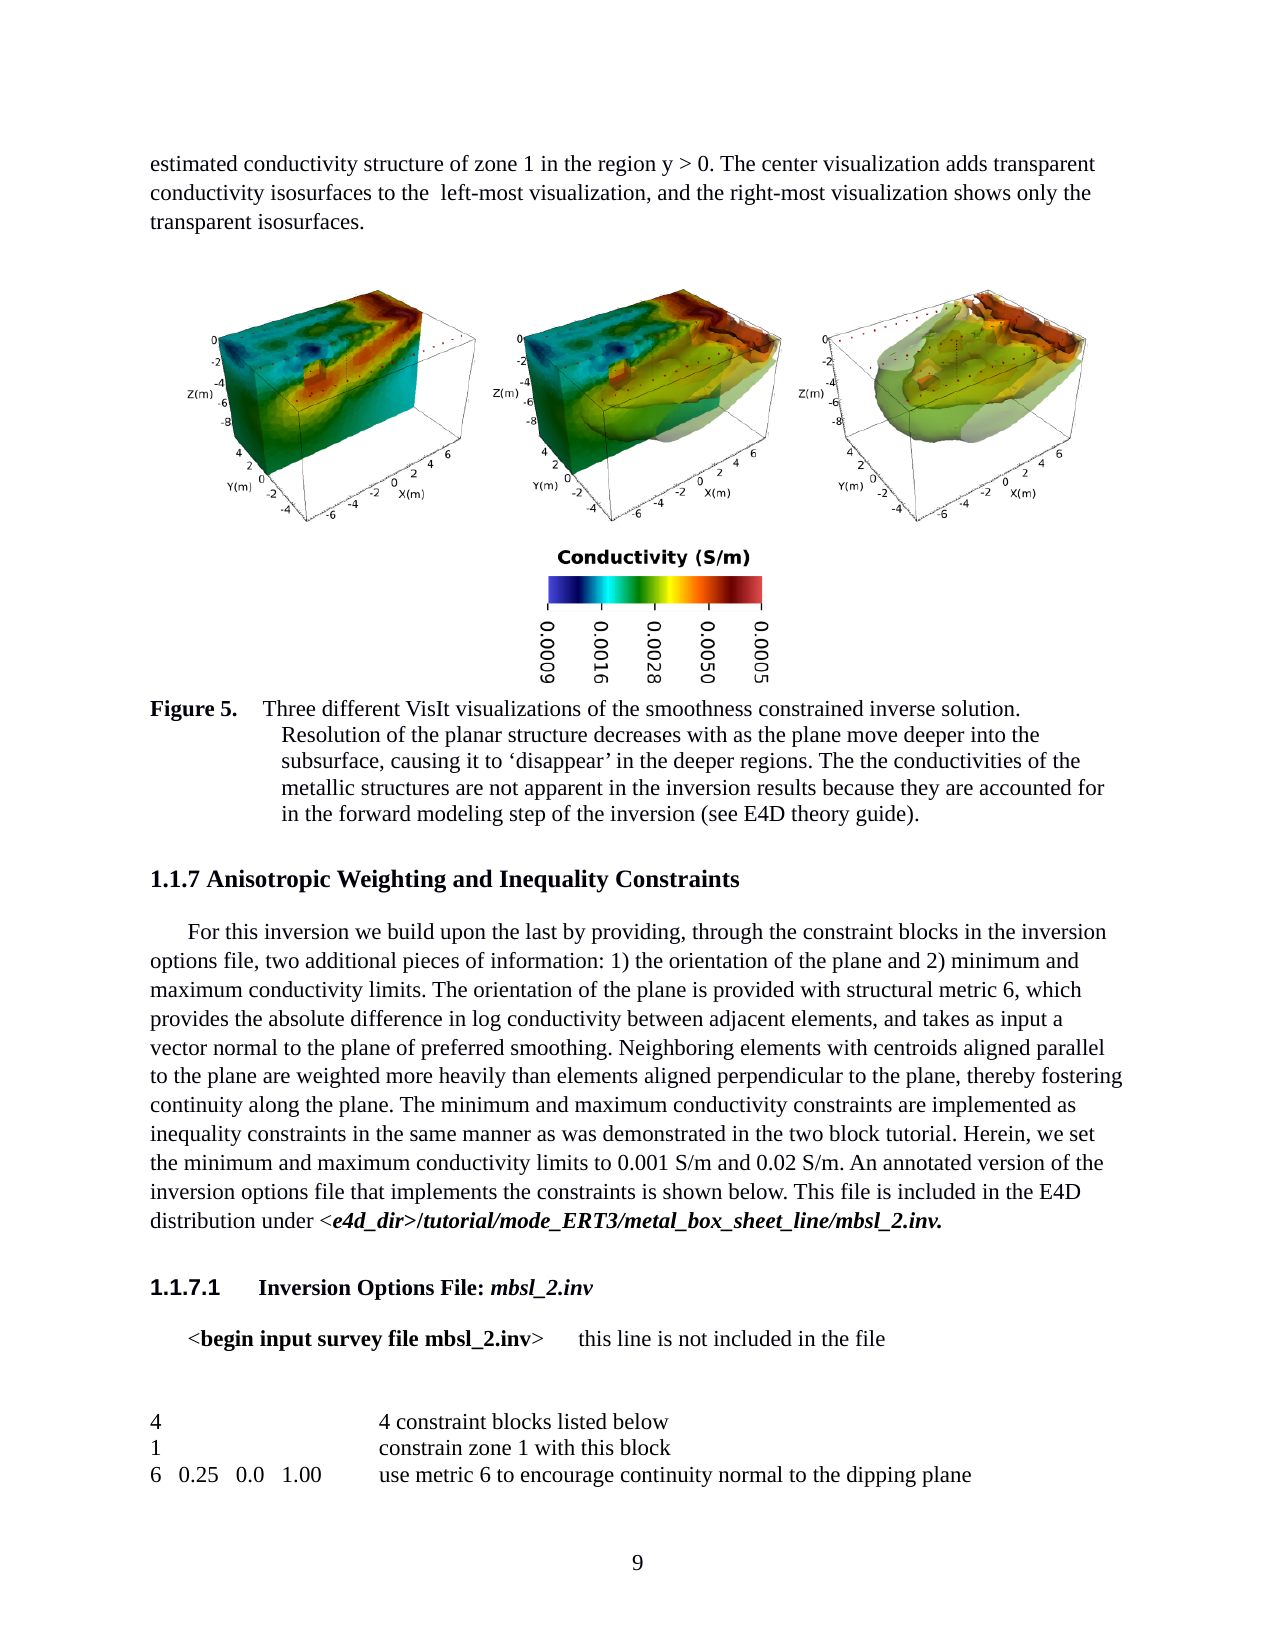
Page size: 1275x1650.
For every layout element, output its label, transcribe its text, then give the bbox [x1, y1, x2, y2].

picture [187, 288, 1088, 683]
text For this inversion we build upon the last by providing, through the constraint blocks in the inversion options file, two additional pieces of information: 1) the orientation of the plane and 2) minimum and maximum conductivity limits. The orientation of the plane is provided with structural metric 6, which provides the absolute difference in log conductivity between adjacent elements, and takes as input a vector normal to the plane of preferred smoothing. Neighboring elements with centroids aligned parallel to the plane are weighted more heavily than elements aligned perpendicular to the plane, thereby fostering continuity along the plane. The minimum and maximum conductivity constraints are implemented as inequality constraints in the same manner as was demonstrated in the two block tutorial. Herein, we set the minimum and maximum conductivity limits to 0.001 S/m and 0.02 S/m. An annotated version of the inversion options file that implements the constraints is shown below. This file is included in the E4D distribution under <e4d_dir>/tutorial/mode_ERT3/metal_box_sheet_line/mbsl_2.inv. [150, 918, 1125, 1234]
text <begin input survey file mbsl_2.inv> this line is not included in the file [150, 1325, 1125, 1352]
text Figure 5. Three different VisIt visualizations of the smoothness constrained inverse solution. Resolution of the planar structure decreases with as the plane move deeper into the subsurface, causing it to ‘disappear’ in the deeper regions. The the conductivities of the metallic structures are not apparent in the inversion results because they are accounted for in the forward modeling step of the inversion (see E4D theory guide). [150, 695, 1125, 826]
text 1 constrain zone 1 with this block 6 0.25 0.0 1.00 use metric 6 to encourage continuity normal to the dipping plane [150, 1434, 1125, 1487]
text 4 4 constraint blocks listed below [150, 1408, 1125, 1434]
subtitle Anisotropic Weighting and Inequality Constraints [150, 864, 1125, 893]
subtitle Inversion Options File: mbsl_2.inv [150, 1274, 1125, 1300]
text estimated conductivity structure of zone 1 in the region y > 0. The center visualization adds transparent conductivity isosurfaces to the left-most visualization, and the right-most visualization shows only the transparent isosurfaces. [150, 150, 1125, 234]
